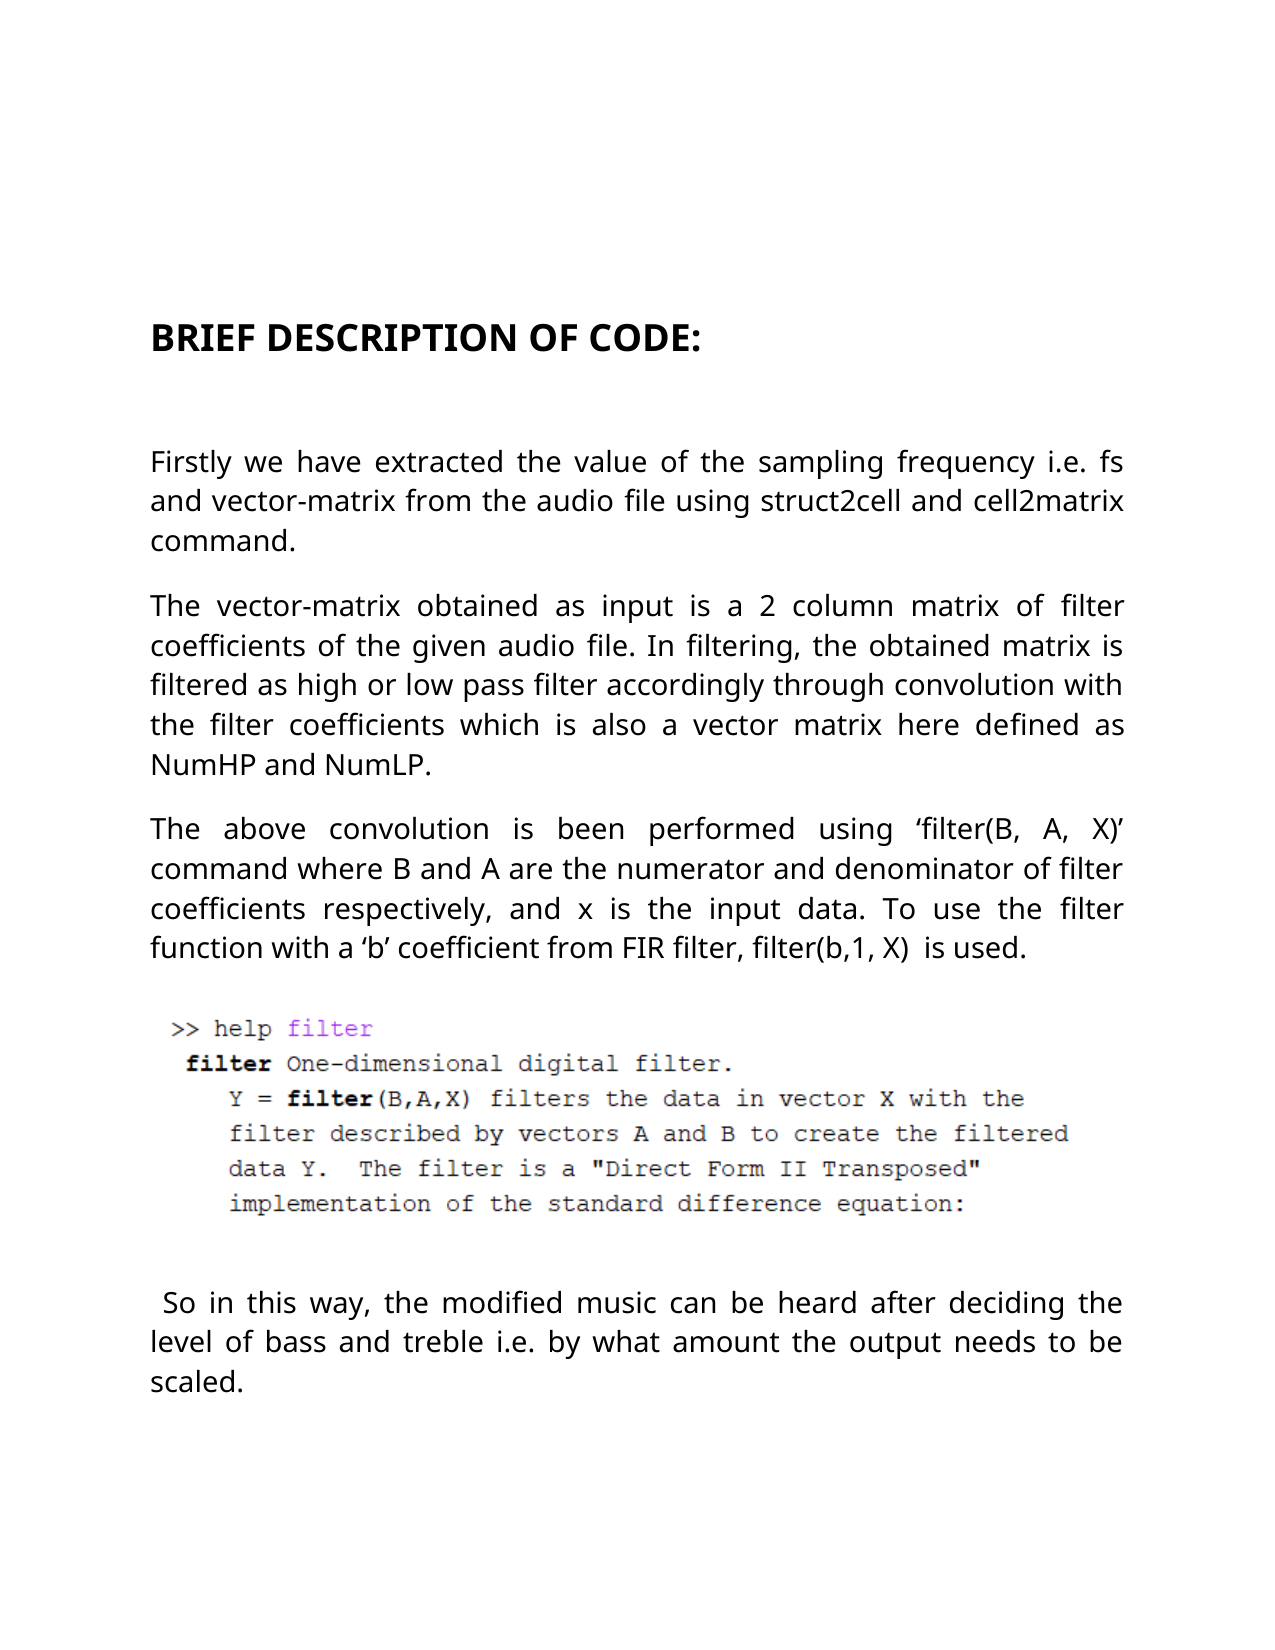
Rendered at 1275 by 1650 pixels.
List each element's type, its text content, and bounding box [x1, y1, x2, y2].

text BRIEF DESCRIPTION OF CODE: [150, 311, 1125, 362]
text The above convolution is been performed using ‘ﬁlter(B, A, X)’ command where B and A are the numerator and denominator of ﬁlter coeﬃcients respectively, and x is the input data. To use the filter function with a ‘b’ coefficient from FIR filter, filter(b,1, X) is used. [150, 808, 1125, 967]
picture [168, 1011, 1144, 1239]
text Firstly we have extracted the value of the sampling frequency i.e. fs and vector-matrix from the audio file using struct2cell and cell2matrix command. [150, 441, 1125, 560]
text So in this way, the modiﬁed music can be heard after deciding the level of bass and treble i.e. by what amount the output needs to be scaled. [150, 992, 1125, 1401]
text The vector-matrix obtained as input is a 2 column matrix of filter coefficients of the given audio file. In ﬁltering, the obtained matrix is filtered as high or low pass ﬁlter accordingly through convolution with the ﬁlter coeﬃcients which is also a vector matrix here defined as NumHP and NumLP. [150, 585, 1125, 783]
